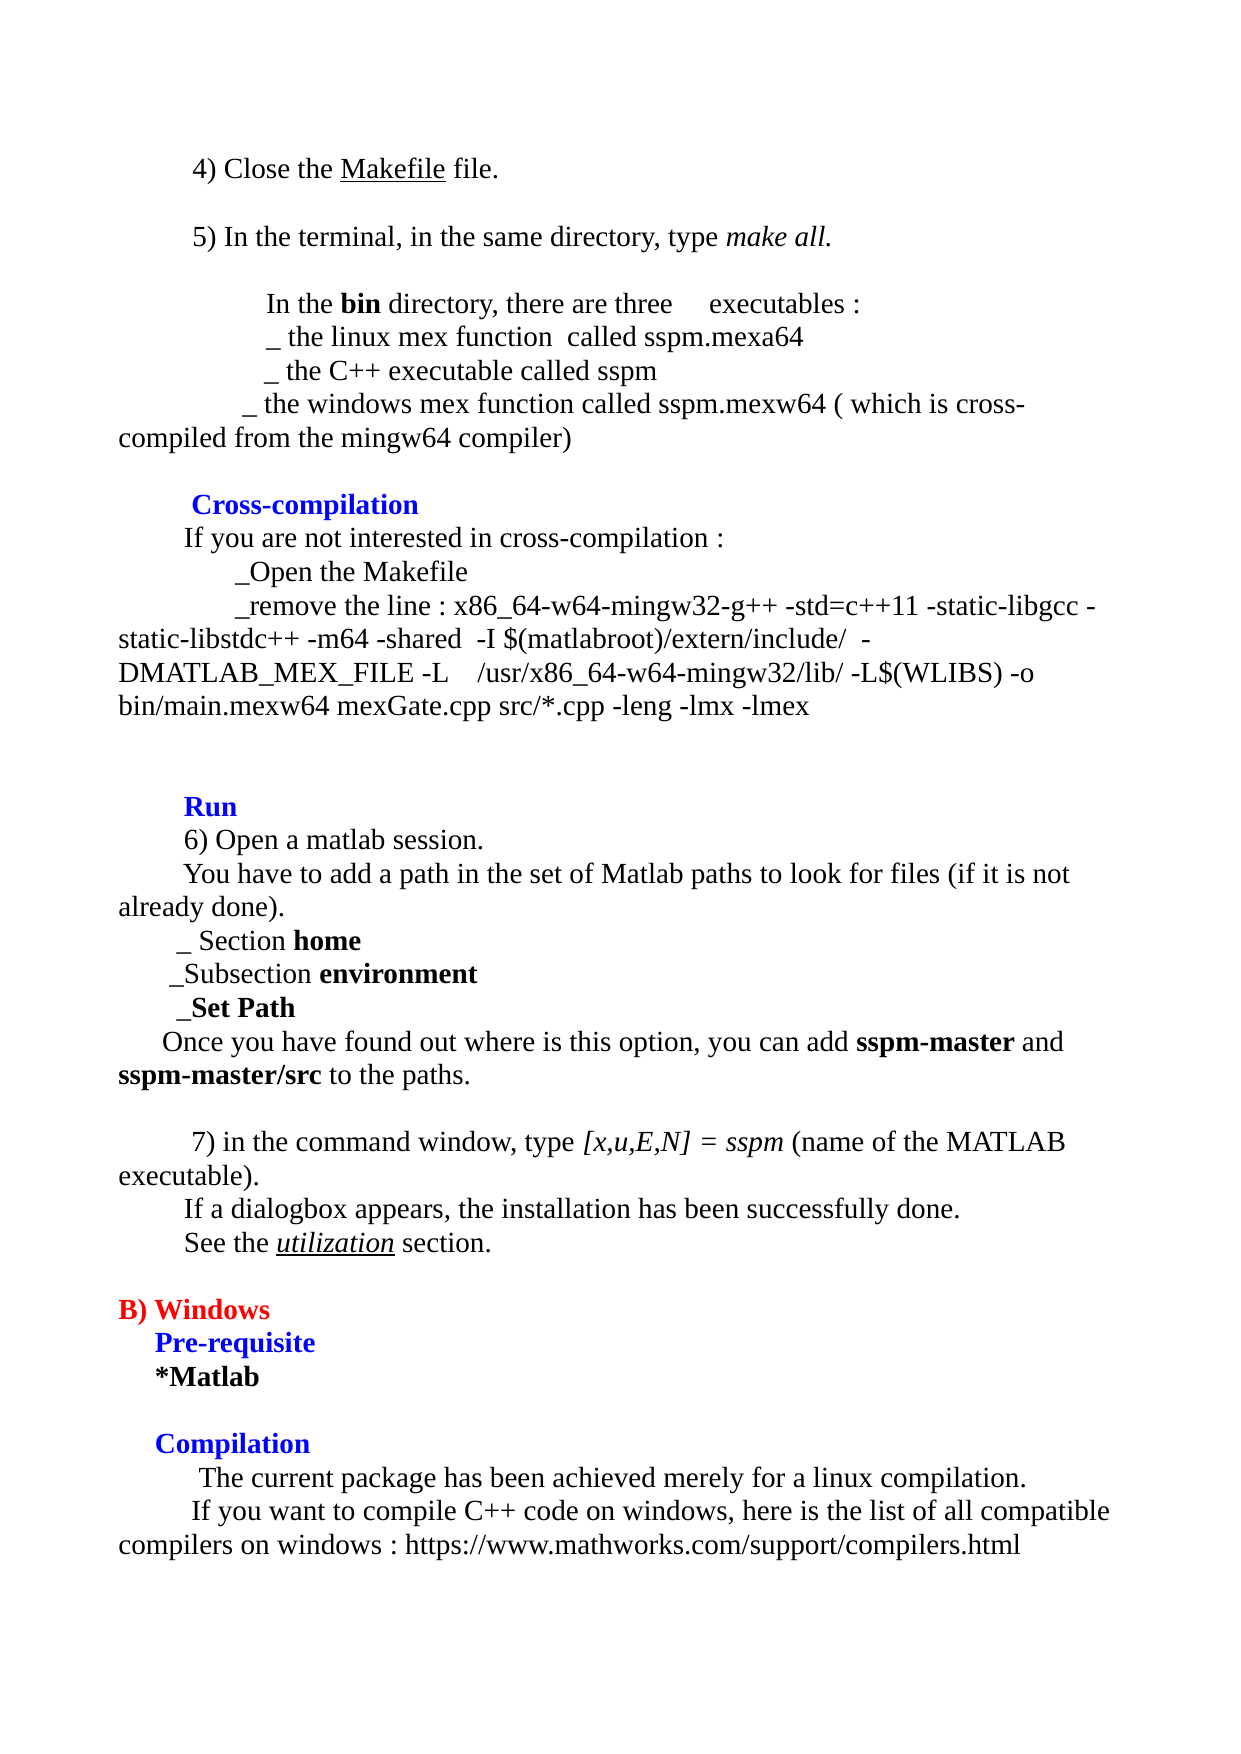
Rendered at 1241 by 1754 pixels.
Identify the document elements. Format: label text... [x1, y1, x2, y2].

text Pre-requisite [118, 1326, 1122, 1359]
text _ the windows mex function called sspm.mexw64 ( which is cross-compiled from the mingw64 compiler) [118, 386, 1122, 453]
text _Subsection environment [118, 957, 1122, 990]
text If you want to compile C++ code on windows, here is the list of all compatible compilers on windows : https://www.mathworks.com/support/compilers.html [118, 1493, 1122, 1560]
text 6) Open a matlab session. [118, 822, 1122, 856]
text See the utilization section. [118, 1225, 1122, 1258]
text 4) Close the Makefile file. [118, 152, 1122, 185]
text Once you have found out where is this option, you can add sspm-master and sspm-master/src to the paths. [118, 1024, 1122, 1091]
text If you are not interested in cross-compilation : [118, 521, 1122, 554]
text _ the linux mex function called sspm.mexa64 [118, 319, 1122, 353]
text 7) in the command window, type [x,u,E,N] = sspm (name of the MATLAB executable). [118, 1124, 1122, 1191]
text Run [118, 789, 1122, 822]
text You have to add a path in the set of Matlab paths to look for files (if it is not already done). [118, 856, 1122, 923]
text _remove the line : x86_64-w64-mingw32-g++ -std=c++11 -static-libgcc -static-libstdc++ -m64 -shared -I $(matlabroot)/extern/include/ -DMATLAB_MEX_FILE -L /usr/x86_64-w64-mingw32/lib/ -L$(WLIBS) -o bin/main.mexw64 mexGate.cpp src/*.cpp -leng -lmx -lmex [118, 588, 1122, 722]
text Cross-compilation [118, 487, 1122, 521]
text If a dialogbox appears, the installation has been successfully done. [118, 1191, 1122, 1225]
text In the bin directory, there are three executables : [118, 286, 1122, 319]
text Compilation [118, 1426, 1122, 1460]
text B) Windows [118, 1292, 1122, 1326]
text 5) In the terminal, in the same directory, type make all. [118, 219, 1122, 252]
text _ the C++ executable called sspm [118, 353, 1122, 386]
text _Open the Makefile [118, 554, 1122, 588]
text _ Section home [118, 923, 1122, 957]
text The current package has been achieved merely for a linux compilation. [118, 1460, 1122, 1493]
text *Matlab [118, 1359, 1122, 1393]
text _Set Path [118, 990, 1122, 1024]
